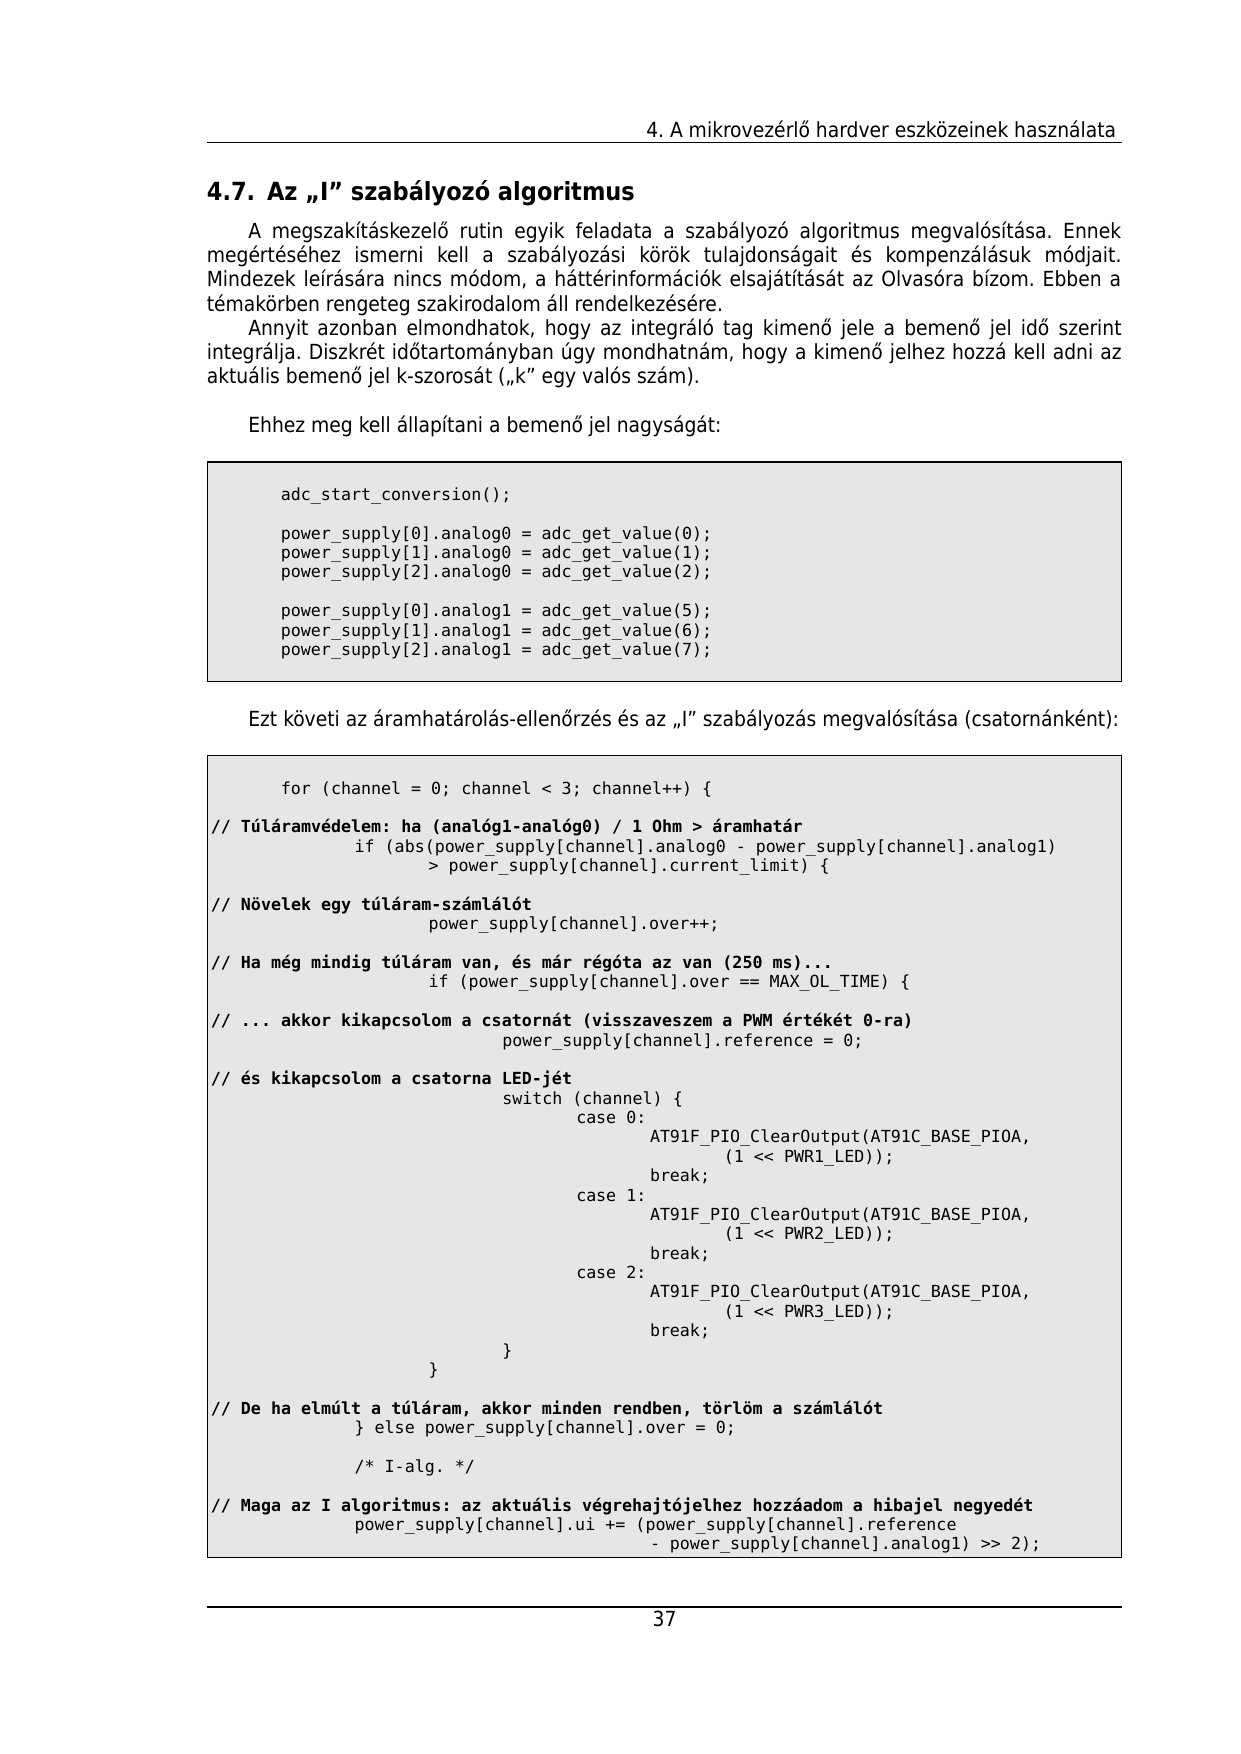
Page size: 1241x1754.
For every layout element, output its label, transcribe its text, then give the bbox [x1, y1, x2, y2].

text > power_supply[channel].current_limit) { [208, 852, 1121, 872]
text // ... akkor kikapcsolom a csatornát (visszaveszem a PWM értékét 0-ra) [208, 1007, 1121, 1027]
text // Túláramvédelem: ha (analóg1-analóg0) / 1 Ohm > áramhatár [208, 813, 1121, 833]
text case 2: [208, 1259, 1121, 1278]
text AT91F_PIO_ClearOutput(AT91C_BASE_PIOA, [208, 1123, 1121, 1143]
text break; [208, 1240, 1121, 1259]
text } [208, 1337, 1121, 1356]
text Ehhez meg kell állapítani a bemenő jel nagyságát: [207, 413, 1122, 437]
text AT91F_PIO_ClearOutput(AT91C_BASE_PIOA, [208, 1278, 1121, 1298]
text Ezt követi az áramhatárolás-ellenőrzés és az „I” szabályozás megvalósítása (csatornánként): [207, 707, 1122, 731]
text } [208, 1356, 1121, 1375]
text (1 << PWR1_LED)); [208, 1143, 1121, 1162]
text for (channel = 0; channel < 3; channel++) { [208, 775, 1121, 794]
text // és kikapcsolom a csatorna LED-jét [208, 1065, 1121, 1085]
text power_supply[2].analog0 = adc_get_value(2); [208, 558, 1121, 578]
subtitle Az „I” szabályozó algoritmus [207, 177, 1122, 206]
text if (power_supply[channel].over == MAX_OL_TIME) { [208, 968, 1121, 988]
text // De ha elmúlt a túláram, akkor minden rendben, törlöm a számlálót [208, 1395, 1121, 1414]
text case 1: [208, 1182, 1121, 1201]
text A megszakításkezelő rutin egyik feladata a szabályozó algoritmus megvalósítása. Ennek megértéséhez ismerni kell a szabályozási körök tulajdonságait és kompenzálásuk módjait. Mindezek leírására nincs módom, a háttérinformációk elsajátítását az Olvasóra bízom. Ebben a témakörben rengeteg szakirodalom áll rendelkezésére. [207, 219, 1122, 316]
text power_supply[0].analog1 = adc_get_value(5); [208, 597, 1121, 616]
text power_supply[1].analog0 = adc_get_value(1); [208, 539, 1121, 558]
text // Növelek egy túláram-számlálót [208, 891, 1121, 910]
text } else power_supply[channel].over = 0; [208, 1414, 1121, 1433]
text (1 << PWR3_LED)); [208, 1298, 1121, 1317]
text power_supply[channel].ui += (power_supply[channel].reference [208, 1511, 1121, 1530]
text if (abs(power_supply[channel].analog0 - power_supply[channel].analog1) [208, 833, 1121, 852]
text adc_start_conversion(); [208, 481, 1121, 500]
text break; [208, 1162, 1121, 1182]
text switch (channel) { [208, 1085, 1121, 1104]
text Annyit azonban elmondhatok, hogy az integráló tag kimenő jele a bemenő jel idő szerint integrálja. Diszkrét időtartományban úgy mondhatnám, hogy a kimenő jelhez hozzá kell adni az aktuális bemenő jel k-szorosát („k” egy valós szám). [207, 316, 1122, 389]
text power_supply[1].analog1 = adc_get_value(6); [208, 616, 1121, 636]
text power_supply[channel].reference = 0; [208, 1027, 1121, 1046]
text case 0: [208, 1104, 1121, 1123]
text - power_supply[channel].analog1) >> 2); [208, 1530, 1121, 1557]
text power_supply[2].analog1 = adc_get_value(7); [208, 636, 1121, 655]
text // Ha még mindig túláram van, és már régóta az van (250 ms)... [208, 949, 1121, 968]
text AT91F_PIO_ClearOutput(AT91C_BASE_PIOA, [208, 1201, 1121, 1220]
text power_supply[0].analog0 = adc_get_value(0); [208, 519, 1121, 539]
text (1 << PWR2_LED)); [208, 1220, 1121, 1240]
text break; [208, 1317, 1121, 1337]
text power_supply[channel].over++; [208, 910, 1121, 930]
text // Maga az I algoritmus: az aktuális végrehajtójelhez hozzáadom a hibajel negyedét [208, 1492, 1121, 1511]
text /* I-alg. */ [208, 1453, 1121, 1472]
